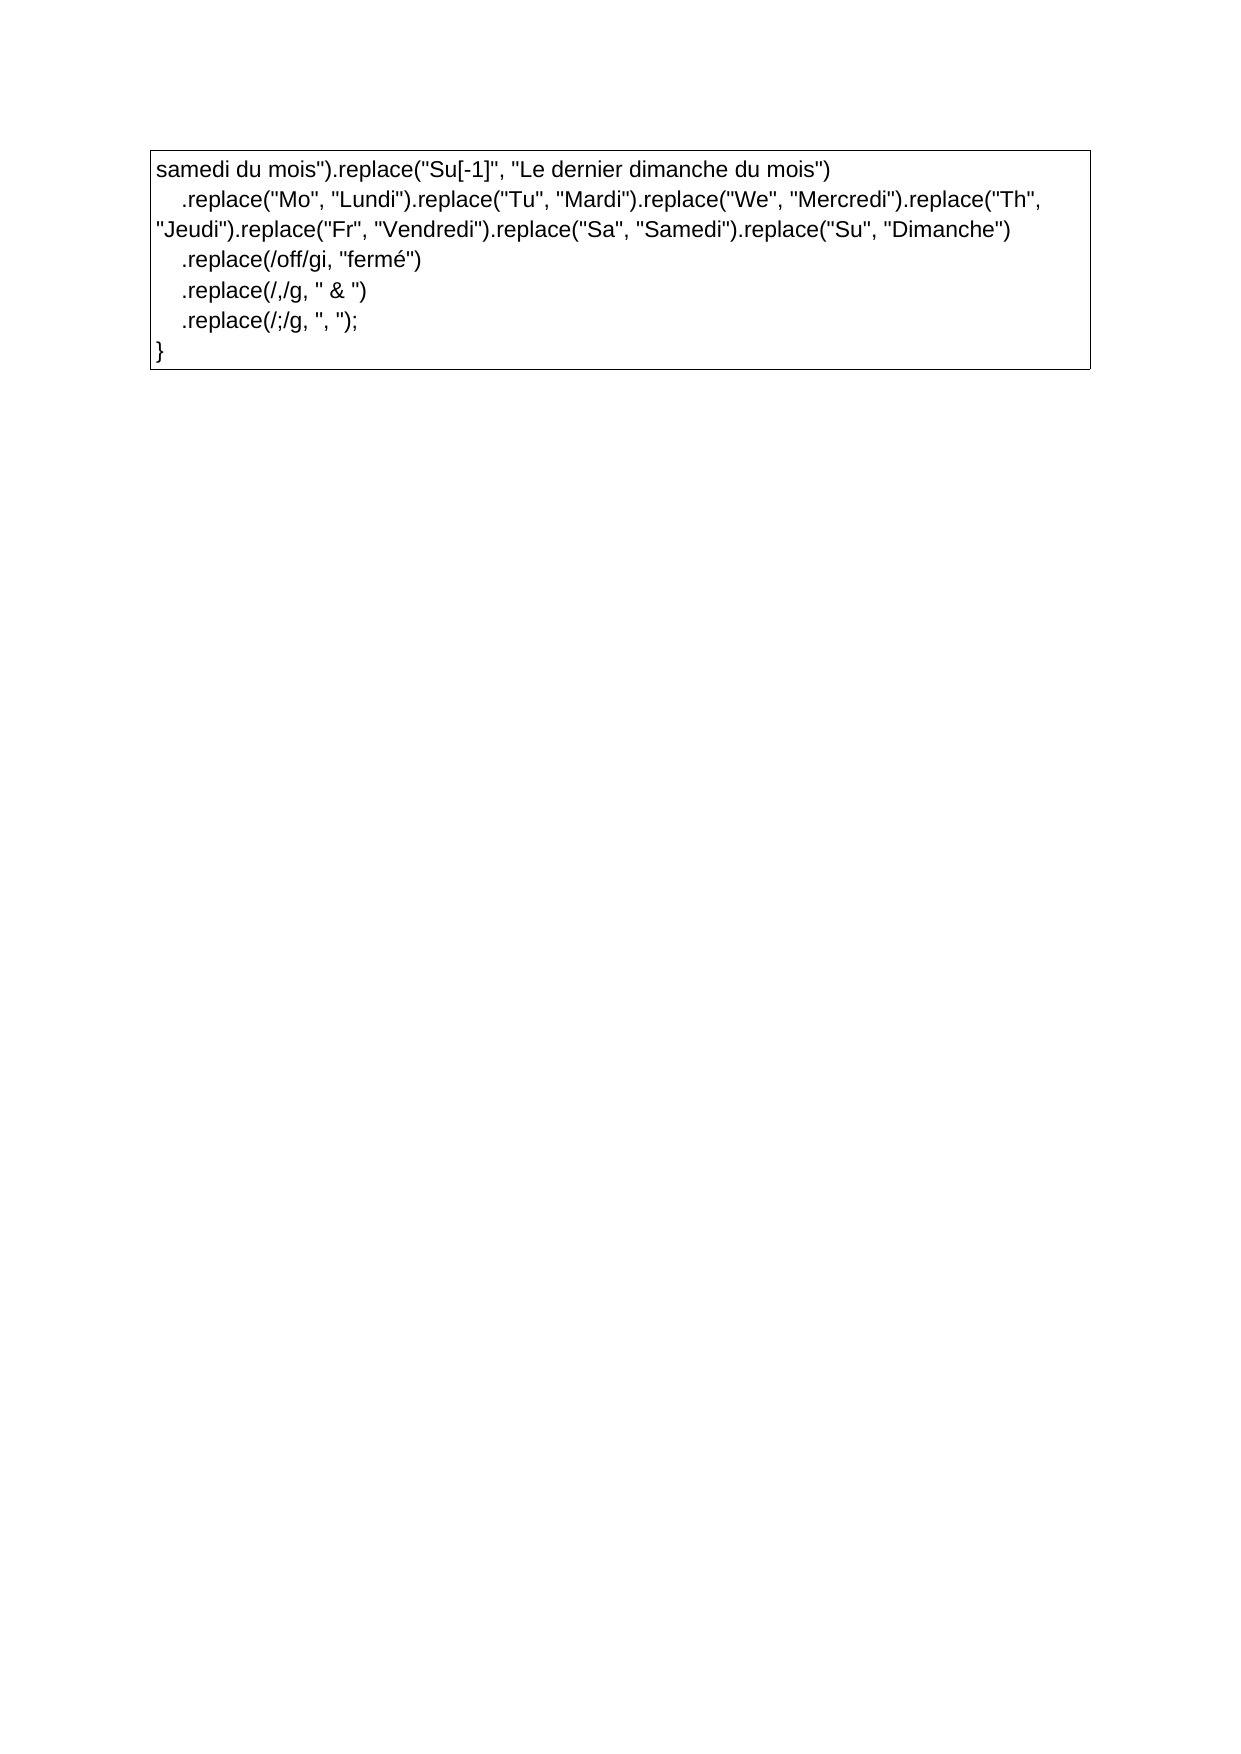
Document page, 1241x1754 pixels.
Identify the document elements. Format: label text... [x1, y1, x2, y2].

table_cell samedi du mois").replace("Su[-1]", "Le dernier dimanche du mois") .replace("Mo", "Lundi").replace("Tu", "Mardi").replace("We", "Mercredi").replace("Th", "Jeudi").replace("Fr", "Vendredi").replace("Sa", "Samedi").replace("Su", "Dimanche") .replace(/off/gi, "fermé") .replace(/,/g, " & ") .replace(/;/g, ", "); } [151, 151, 1090, 369]
